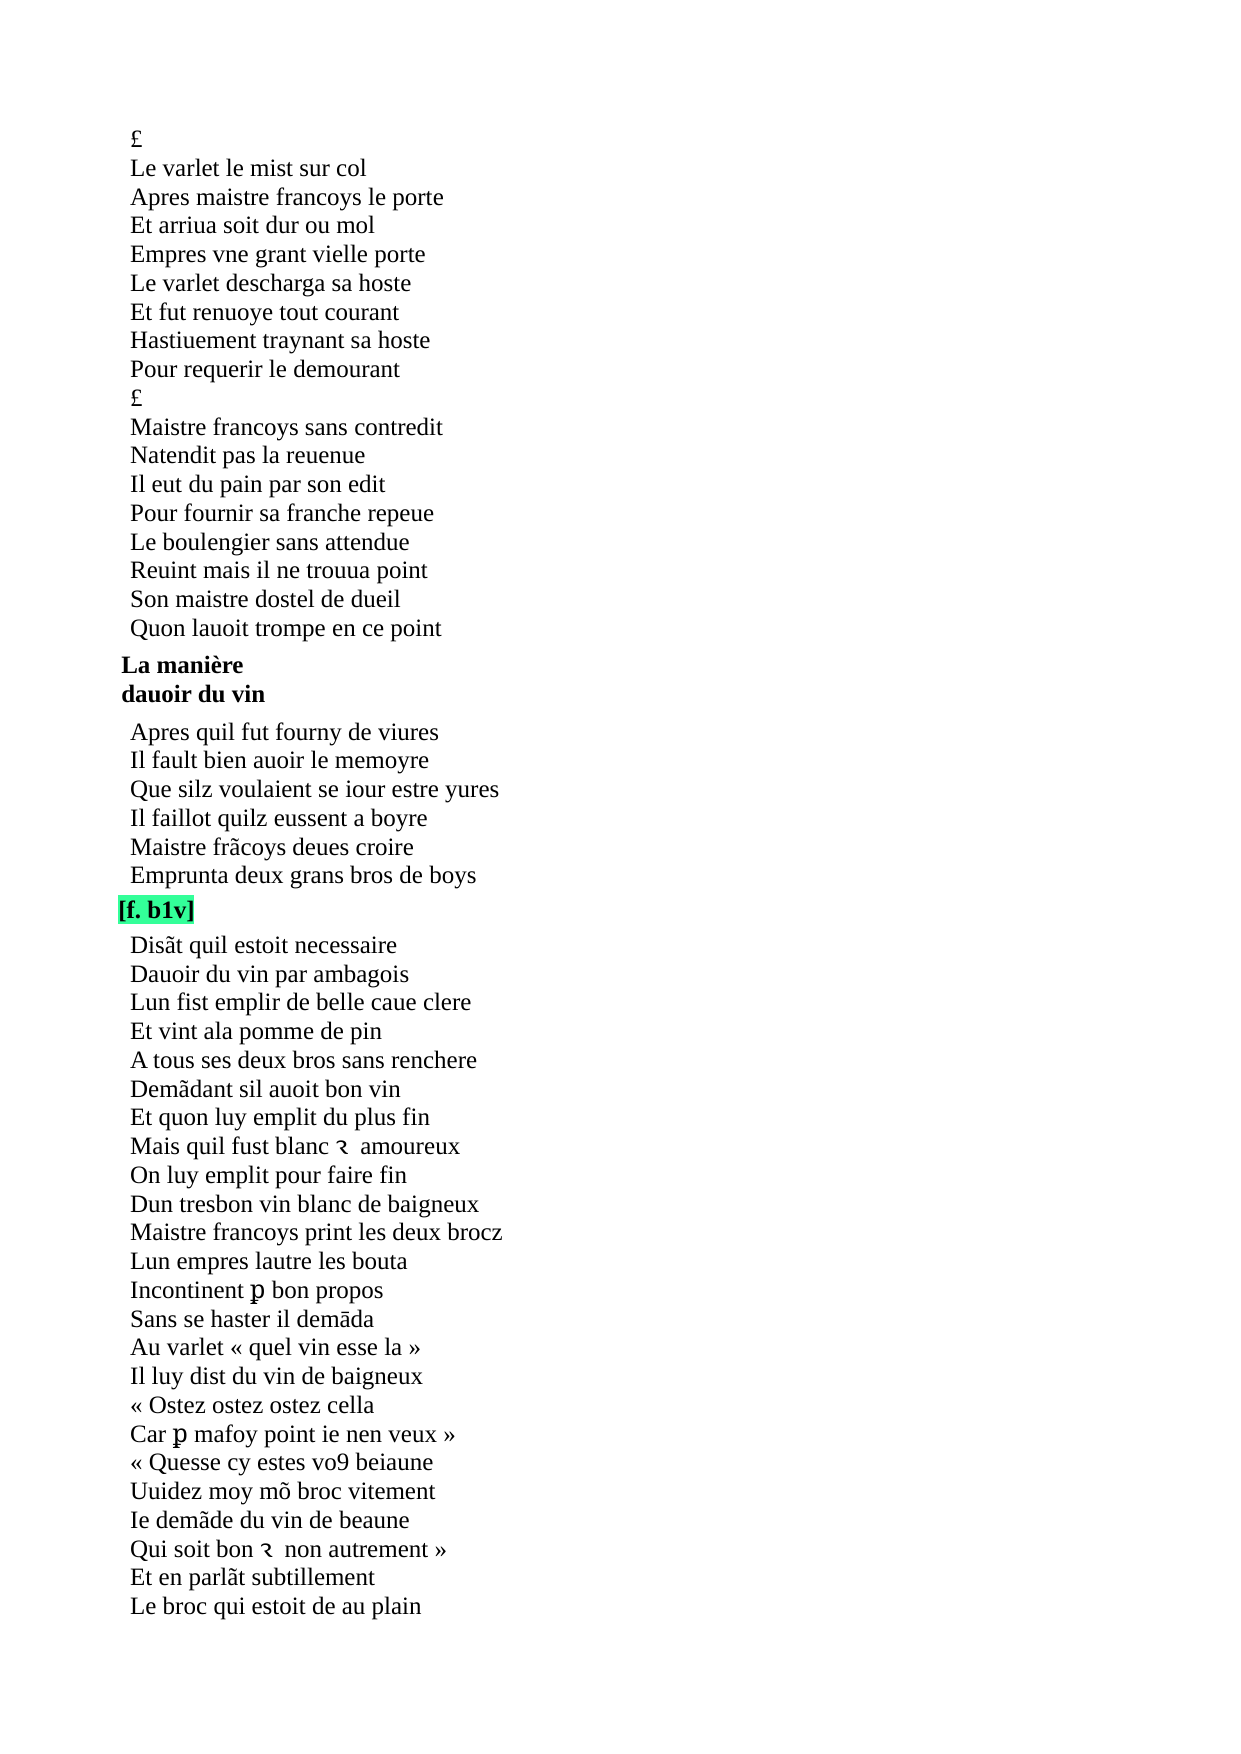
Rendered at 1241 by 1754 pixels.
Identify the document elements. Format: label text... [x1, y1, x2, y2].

text Incontinent ꝑ bon propos [118, 1275, 1122, 1304]
text Car ꝑ mafoy point ie nen veux » [118, 1419, 1122, 1447]
text Le varlet descharga sa hoste [118, 268, 1122, 297]
text Il eut du pain par son edit [118, 469, 1122, 498]
text Il luy dist du vin de baigneux [118, 1361, 1122, 1390]
text Au varlet « quel vin esse la » [118, 1332, 1122, 1361]
text Emprunta deux grans bros de boys [118, 861, 1122, 895]
text Quon lauoit trompe en ce point [118, 613, 1122, 647]
text Natendit pas la reuenue [118, 440, 1122, 469]
text Hastiuement traynant sa hoste [118, 325, 1122, 354]
text On luy emplit pour faire fin [118, 1160, 1122, 1189]
text Apres quil fut fourny de viures [118, 711, 1122, 746]
text Ie demãde du vin de beaune [118, 1505, 1122, 1534]
text Dun tresbon vin blanc de baigneux [118, 1189, 1122, 1217]
text Il fault bien auoir le memoyre [118, 746, 1122, 774]
text [f. b1v] [194, 895, 1122, 924]
text Pour fournir sa franche repeue [118, 498, 1122, 527]
text Le varlet le mist sur col [118, 153, 1122, 182]
text Et quon luy emplit du plus fin [118, 1102, 1122, 1131]
text Demãdant sil auoit bon vin [118, 1074, 1122, 1102]
text Qui soit bon ꝛ non autrement » [118, 1534, 1122, 1562]
text Le boulengier sans attendue [118, 527, 1122, 555]
text A tous ses deux bros sans renchere [118, 1045, 1122, 1074]
text Sans se haster il demāda [118, 1304, 1122, 1332]
text Maistre francoys print les deux brocz [118, 1217, 1122, 1246]
text Uuidez moy mõ broc vitement [118, 1476, 1122, 1505]
text Que silz voulaient se iour estre yures [118, 774, 1122, 803]
text « Ostez ostez ostez cella [118, 1390, 1122, 1419]
text Et fut renuoye tout courant [118, 297, 1122, 325]
text Le broc qui estoit de au plain [118, 1591, 1122, 1626]
text Empres vne grant vielle porte [118, 239, 1122, 268]
text Dauoir du vin par ambagois [118, 959, 1122, 987]
text Son maistre dostel de dueil [118, 584, 1122, 613]
text La manière dauoir du vin [118, 647, 1122, 711]
text Disãt quil estoit necessaire [118, 924, 1122, 959]
text Et arriua soit dur ou mol [118, 210, 1122, 239]
text Reuint mais il ne trouua point [118, 555, 1122, 584]
text Il faillot quilz eussent a boyre [118, 803, 1122, 832]
text Et vint ala pomme de pin [118, 1016, 1122, 1045]
text £ [118, 383, 1122, 412]
text £ [118, 118, 1122, 153]
text « Quesse cy estes vo9 beiaune [118, 1447, 1122, 1476]
text Lun empres lautre les bouta [118, 1246, 1122, 1275]
text Pour requerir le demourant [118, 354, 1122, 383]
text Lun fist emplir de belle caue clere [118, 987, 1122, 1016]
text Maistre francoys sans contredit [118, 412, 1122, 440]
text Mais quil fust blanc ꝛ amoureux [118, 1131, 1122, 1160]
text Apres maistre francoys le porte [118, 182, 1122, 210]
text Et en parlãt subtillement [118, 1562, 1122, 1591]
text Maistre frãcoys deues croire [118, 832, 1122, 861]
